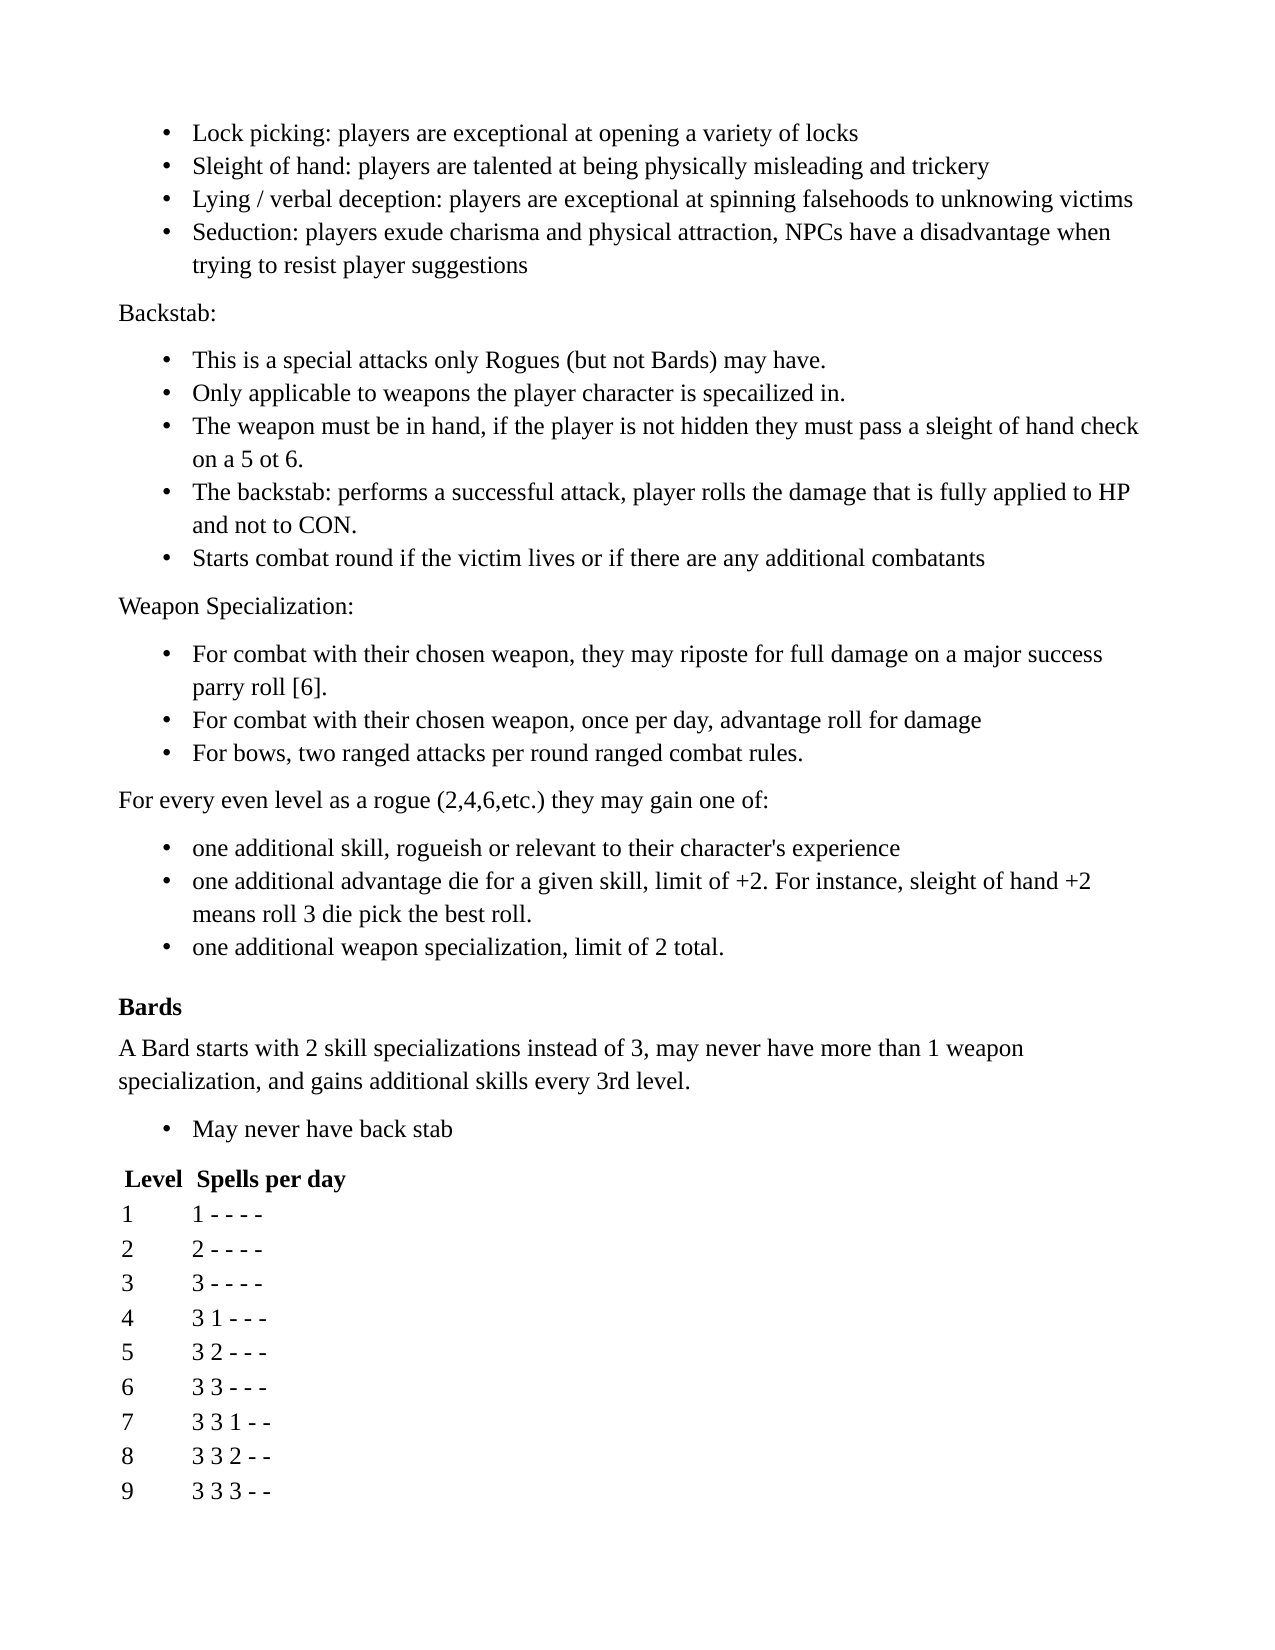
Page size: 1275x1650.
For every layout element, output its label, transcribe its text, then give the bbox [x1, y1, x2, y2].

table_cell 4 [118, 1300, 189, 1334]
table_cell 1 [118, 1196, 189, 1231]
table_cell 3 3 3 - - [189, 1473, 354, 1507]
list Only applicable to weapons the player character is specailized in. [162, 378, 1157, 407]
text For every even level as a rogue (2,4,6,etc.) they may gain one of: [118, 785, 1157, 814]
text A Bard starts with 2 skill specializations instead of 3, may never have more than 1 weapon specialization, and gains additional skills every 3rd level. [118, 1033, 1157, 1095]
text Backstab: [118, 298, 1157, 327]
table_cell 8 [118, 1438, 189, 1473]
table_cell 5 [118, 1335, 189, 1369]
list For combat with their chosen weapon, once per day, advantage roll for damage [162, 705, 1157, 733]
table_cell 3 [118, 1265, 189, 1300]
table_cell 2 [118, 1231, 189, 1265]
table_cell 3 3 2 - - [189, 1438, 354, 1473]
list Lock picking: players are exceptional at opening a variety of locks [162, 118, 1157, 147]
list For combat with their chosen weapon, they may riposte for full damage on a major success parry roll [6]. [162, 639, 1157, 701]
list Seduction: players exude charisma and physical attraction, NPCs have a disadvantage when trying to resist player suggestions [162, 217, 1157, 279]
table_cell 3 1 - - - [189, 1300, 354, 1334]
list one additional weapon specialization, limit of 2 total. [162, 932, 1157, 961]
table_header Spells per day [189, 1162, 354, 1196]
list Starts combat round if the victim lives or if there are any additional combatants [162, 543, 1157, 572]
list one additional skill, rogueish or relevant to their character's experience [162, 833, 1157, 862]
table_cell 6 [118, 1369, 189, 1404]
list This is a special attacks only Rogues (but not Bards) may have. [162, 345, 1157, 374]
table_cell 3 3 1 - - [189, 1404, 354, 1438]
table_header Level [118, 1162, 189, 1196]
table_cell 3 3 - - - [189, 1369, 354, 1404]
subtitle Bards [118, 992, 1157, 1021]
table_cell 2 - - - - [189, 1231, 354, 1265]
list The backstab: performs a successful attack, player rolls the damage that is fully applied to HP and not to CON. [162, 477, 1157, 539]
list May never have back stab [162, 1114, 1157, 1143]
list For bows, two ranged attacks per round ranged combat rules. [162, 738, 1157, 767]
table_cell 9 [118, 1473, 189, 1507]
list The weapon must be in hand, if the player is not hidden they must pass a sleight of hand check on a 5 ot 6. [162, 411, 1157, 473]
table_cell 1 - - - - [189, 1196, 354, 1231]
text Weapon Specialization: [118, 591, 1157, 620]
table_cell 3 - - - - [189, 1265, 354, 1300]
table_cell 7 [118, 1404, 189, 1438]
table_cell 3 2 - - - [189, 1335, 354, 1369]
list Sleight of hand: players are talented at being physically misleading and trickery [162, 151, 1157, 180]
list one additional advantage die for a given skill, limit of +2. For instance, sleight of hand +2 means roll 3 die pick the best roll. [162, 866, 1157, 928]
list Lying / verbal deception: players are exceptional at spinning falsehoods to unknowing victims [162, 184, 1157, 213]
